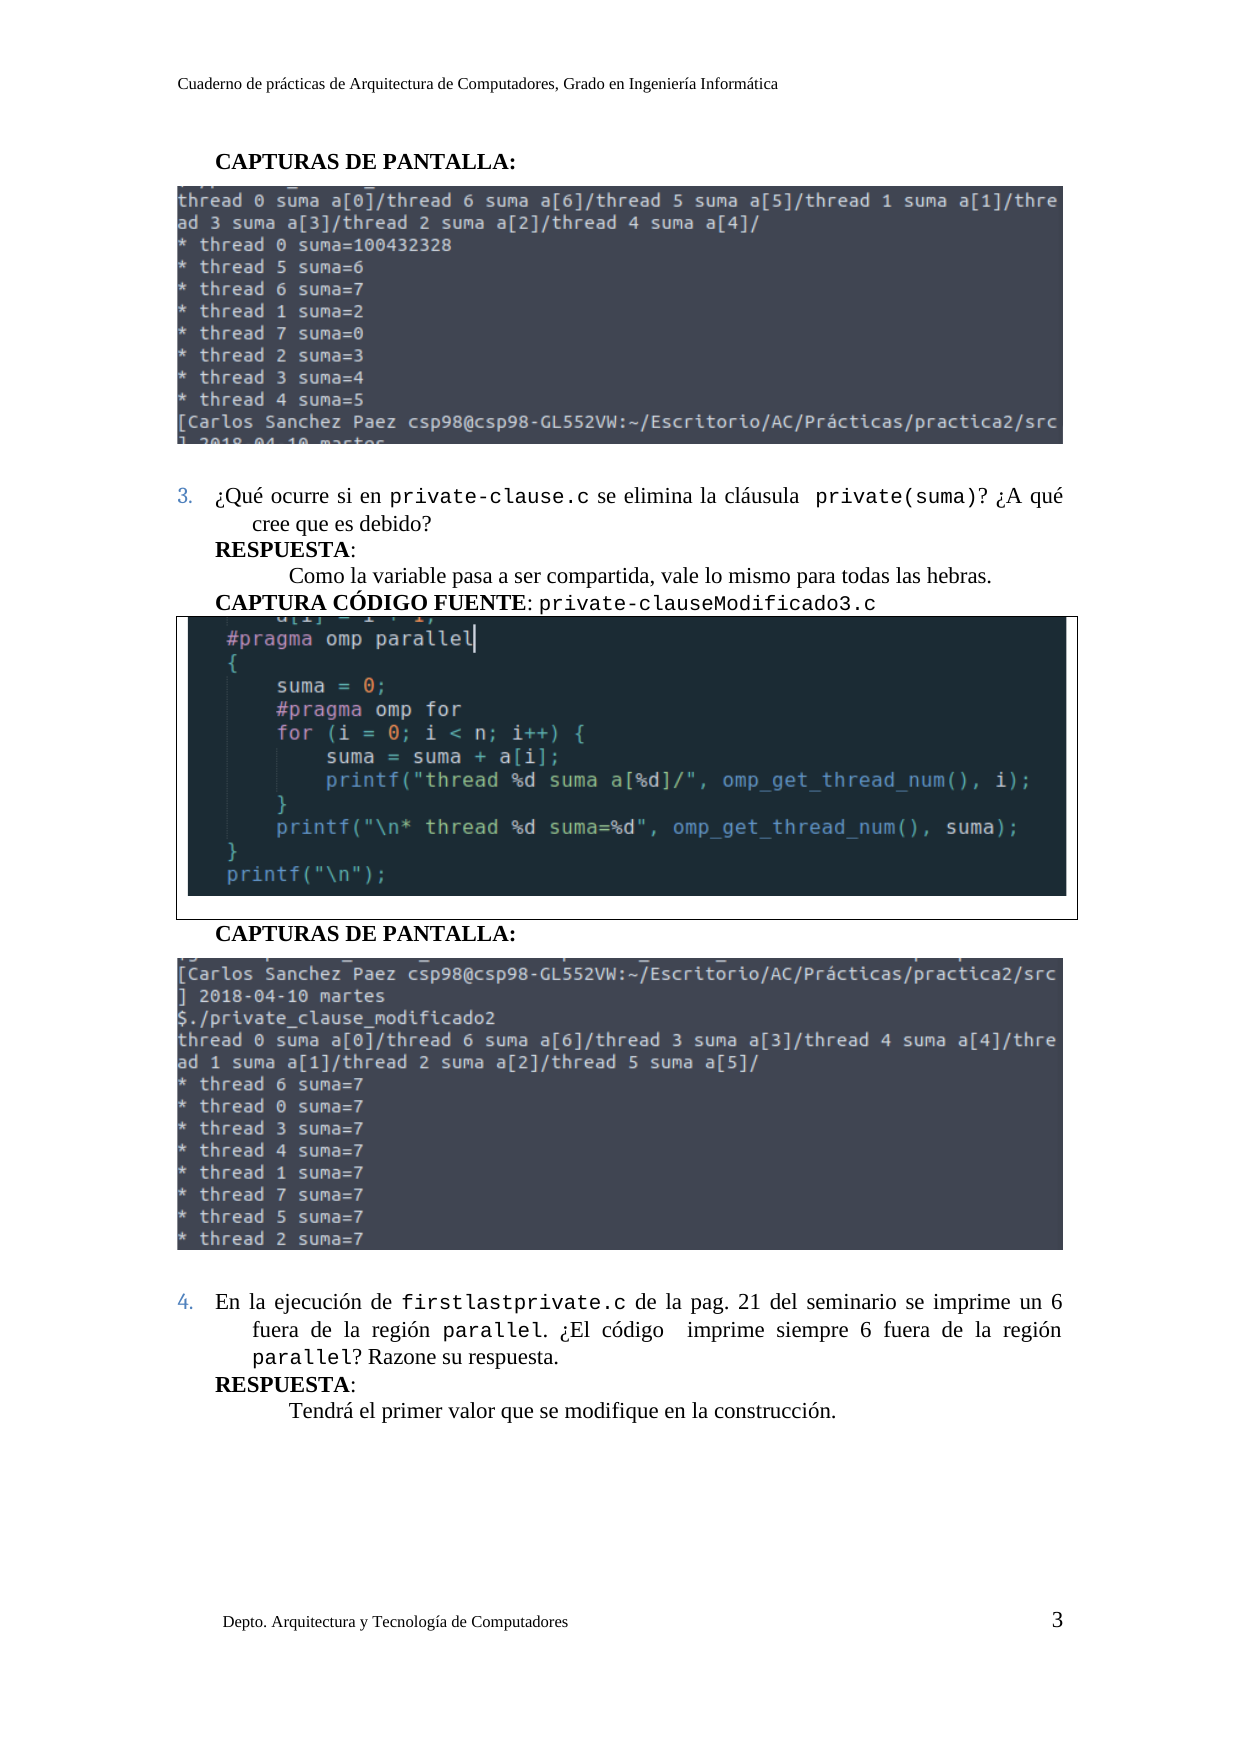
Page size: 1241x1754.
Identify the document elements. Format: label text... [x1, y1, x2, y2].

list ¿Qué ocurre si en private-clause.c se elimina la cláusula private(suma)? ¿A qué cree que es debido? [177, 482, 1063, 536]
text Como la variable pasa a ser compartida, vale lo mismo para todas las hebras. [215, 562, 1063, 589]
text RESPUESTA: [215, 1371, 1063, 1397]
list En la ejecución de firstlastprivate.c de la pag. 21 del seminario se imprime un 6 fuera de la región parallel. ¿El código imprime siempre 6 fuera de la región parallel? Razone su respuesta. [177, 1288, 1063, 1371]
table_header [177, 617, 1077, 919]
text CAPTURAS DE PANTALLA: [215, 148, 1063, 174]
text RESPUESTA: [215, 536, 1063, 562]
picture [187, 617, 1067, 896]
text Tendrá el primer valor que se modifique en la construcción. [215, 1397, 1063, 1423]
picture [177, 958, 1063, 1250]
picture [177, 186, 1063, 444]
text CAPTURAS DE PANTALLA: [215, 920, 1063, 946]
text CAPTURA CÓDIGO FUENTE: private-clauseModificado3.c [215, 589, 1063, 616]
